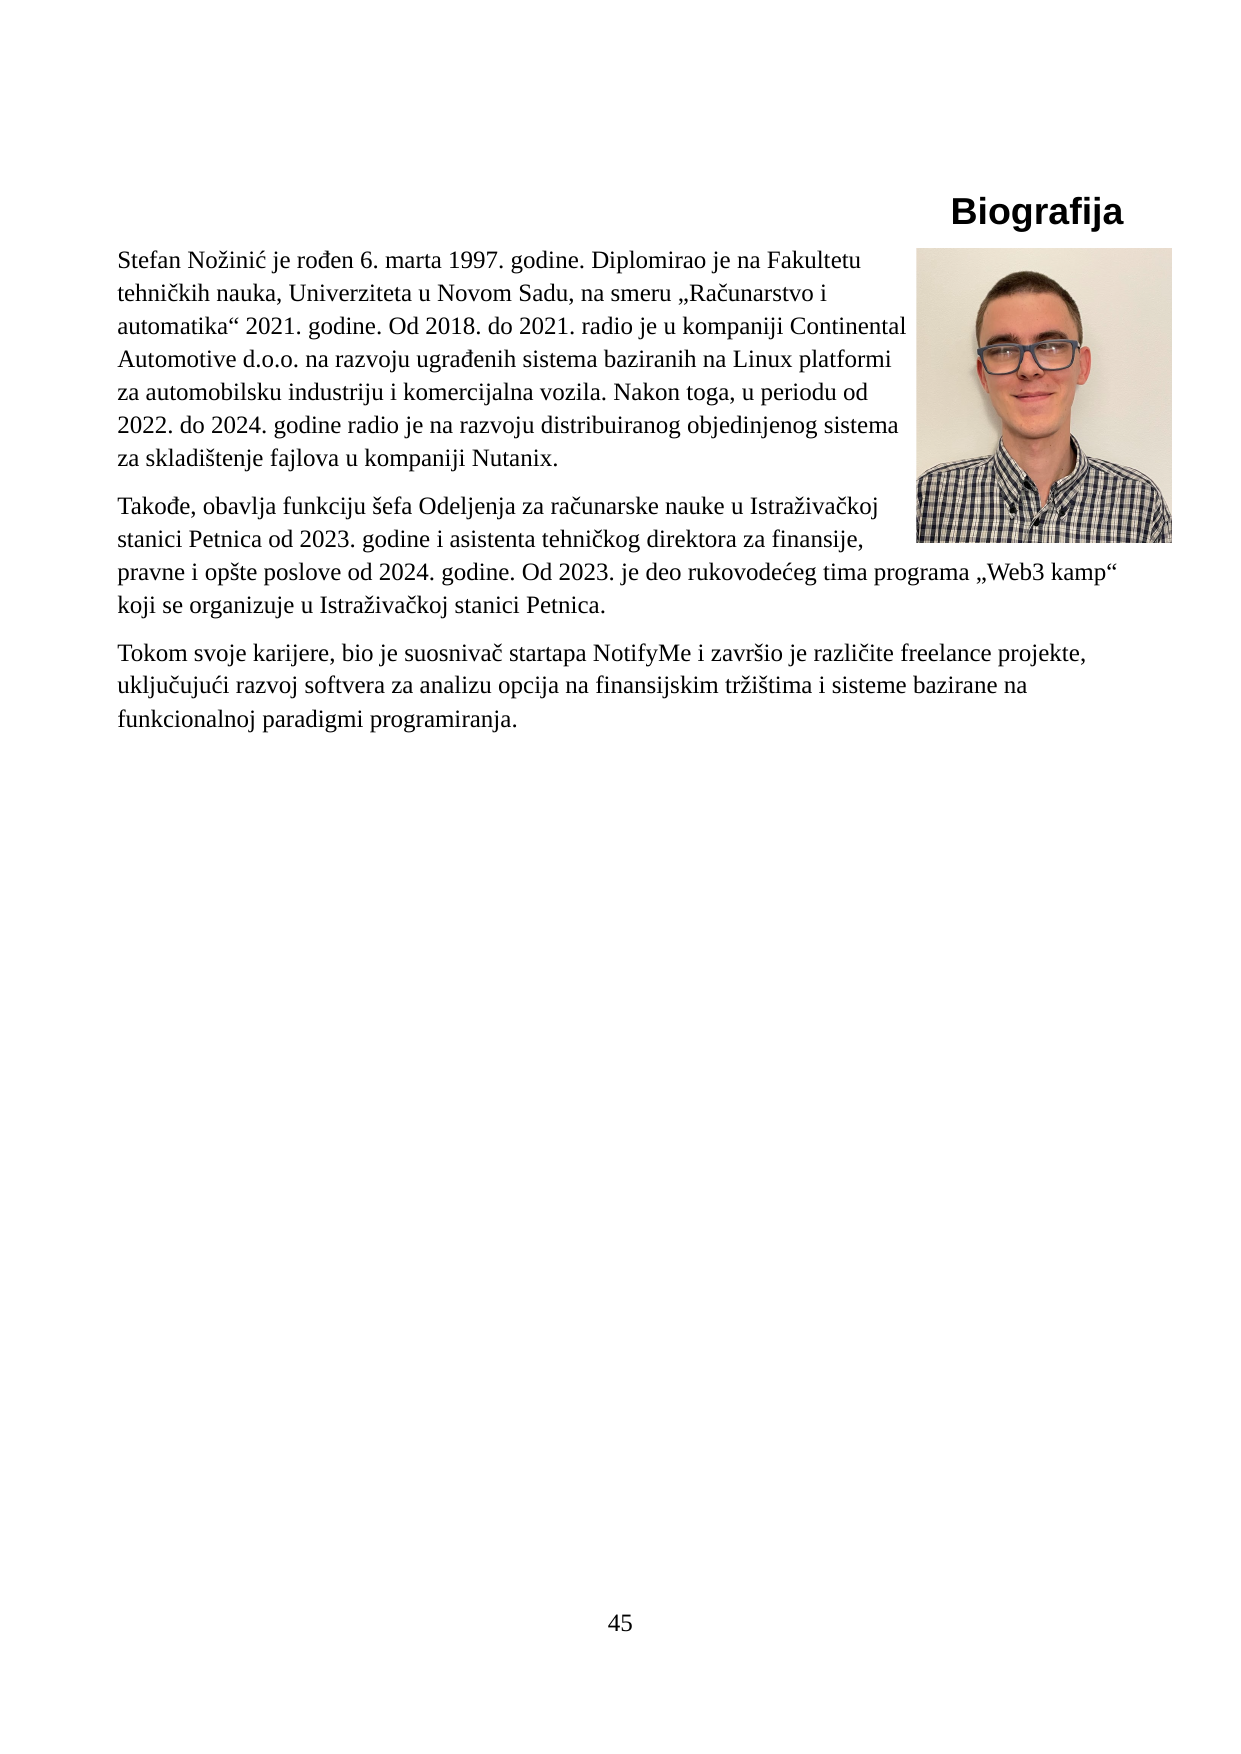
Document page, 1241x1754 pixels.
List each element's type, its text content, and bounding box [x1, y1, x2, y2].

text Takođe, obavlja funkciju šefa Odeljenja za računarske nauke u Istraživačkoj stanici Petnica od 2023. godine i asistenta tehničkog direktora za finansije, pravne i opšte poslove od 2024. godine. Od 2023. je deo rukovodećeg tima programa „Web3 kamp“ koji se organizuje u Istraživačkoj stanici Petnica. [117, 491, 1123, 619]
text Tokom svoje karijere, bio je suosnivač startapa NotifyMe i završio je različite freelance projekte, uključujući razvoj softvera za analizu opcija na finansijskim tržištima i sisteme bazirane na funkcionalnoj paradigmi programiranja. [117, 638, 1123, 732]
text Stefan Nožinić je rođen 6. marta 1997. godine. Diplomirao je na Fakultetu tehničkih nauka, Univerziteta u Novom Sadu, na smeru „Računarstvo i automatika“ 2021. godine. Od 2018. do 2021. radio je u kompaniji Continental Automotive d.o.o. na razvoju ugrađenih sistema baziranih na Linux platformi za automobilsku industriju i komercijalna vozila. Nakon toga, u periodu od 2022. do 2024. godine radio je na razvoju distribuiranog objedinjenog sistema za skladištenje fajlova u kompaniji Nutanix. [117, 245, 1123, 472]
subtitle Biografija [117, 189, 1123, 233]
picture [916, 248, 1172, 543]
